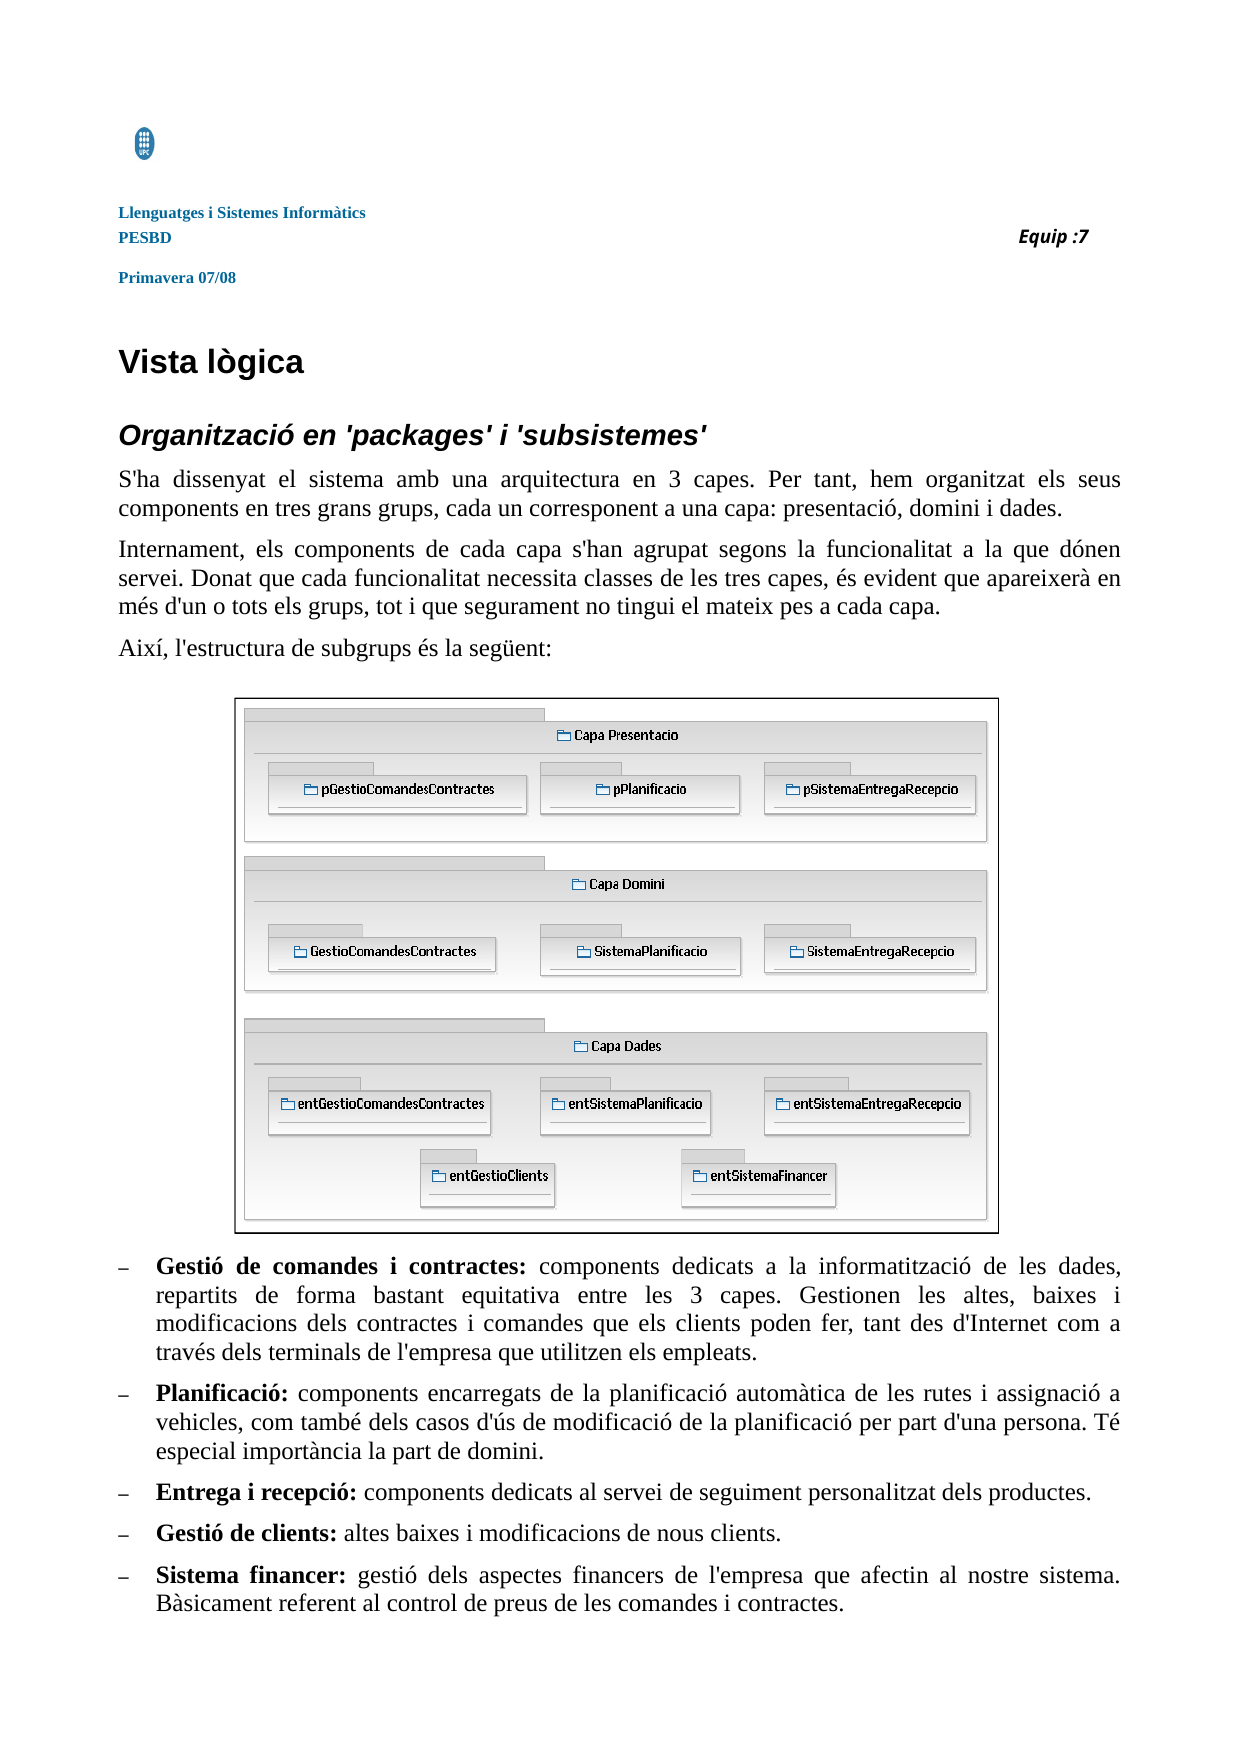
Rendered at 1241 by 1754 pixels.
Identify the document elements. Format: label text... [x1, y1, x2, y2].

text S'ha dissenyat el sistema amb una arquitectura en 3 capes. Per tant, hem organitzat els seus components en tres grans grups, cada un corresponent a una capa: presentació, domini i dades. [118, 464, 1122, 521]
list Gestió de clients: altes baixes i modificacions de nous clients. [118, 1518, 1122, 1547]
subtitle Vista lògica [118, 342, 1122, 380]
subtitle Organització en 'packages' i 'subsistemes' [118, 418, 1122, 451]
text Internament, els components de cada capa s'han agrupat segons la funcionalitat a la que dónen servei. Donat que cada funcionalitat necessita classes de les tres capes, és evident que apareixerà en més d'un o tots els grups, tot i que segurament no tingui el mateix pes a cada capa. [118, 534, 1122, 620]
list Sistema financer: gestió dels aspectes financers de l'empresa que afectin al nostre sistema. Bàsicament referent al control de preus de les comandes i contractes. [118, 1560, 1122, 1617]
list Planificació: components encarregats de la planificació automàtica de les rutes i assignació a vehicles, com també dels casos d'ús de modificació de la planificació per part d'una persona. Té especial importància la part de domini. [118, 1378, 1122, 1465]
list Gestió de comandes i contractes: components dedicats a la informatització de les dades, repartits de forma bastant equitativa entre les 3 capes. Gestionen les altes, baixes i modificacions dels contractes i comandes que els clients poden fer, tant des d'Internet com a través dels terminals de l'empresa que utilitzen els empleats. [118, 674, 1122, 1366]
list Entrega i recepció: components dedicats al servei de seguiment personalitzat dels productes. [118, 1477, 1122, 1506]
text Així, l'estructura de subgrups és la següent: [118, 633, 1122, 661]
